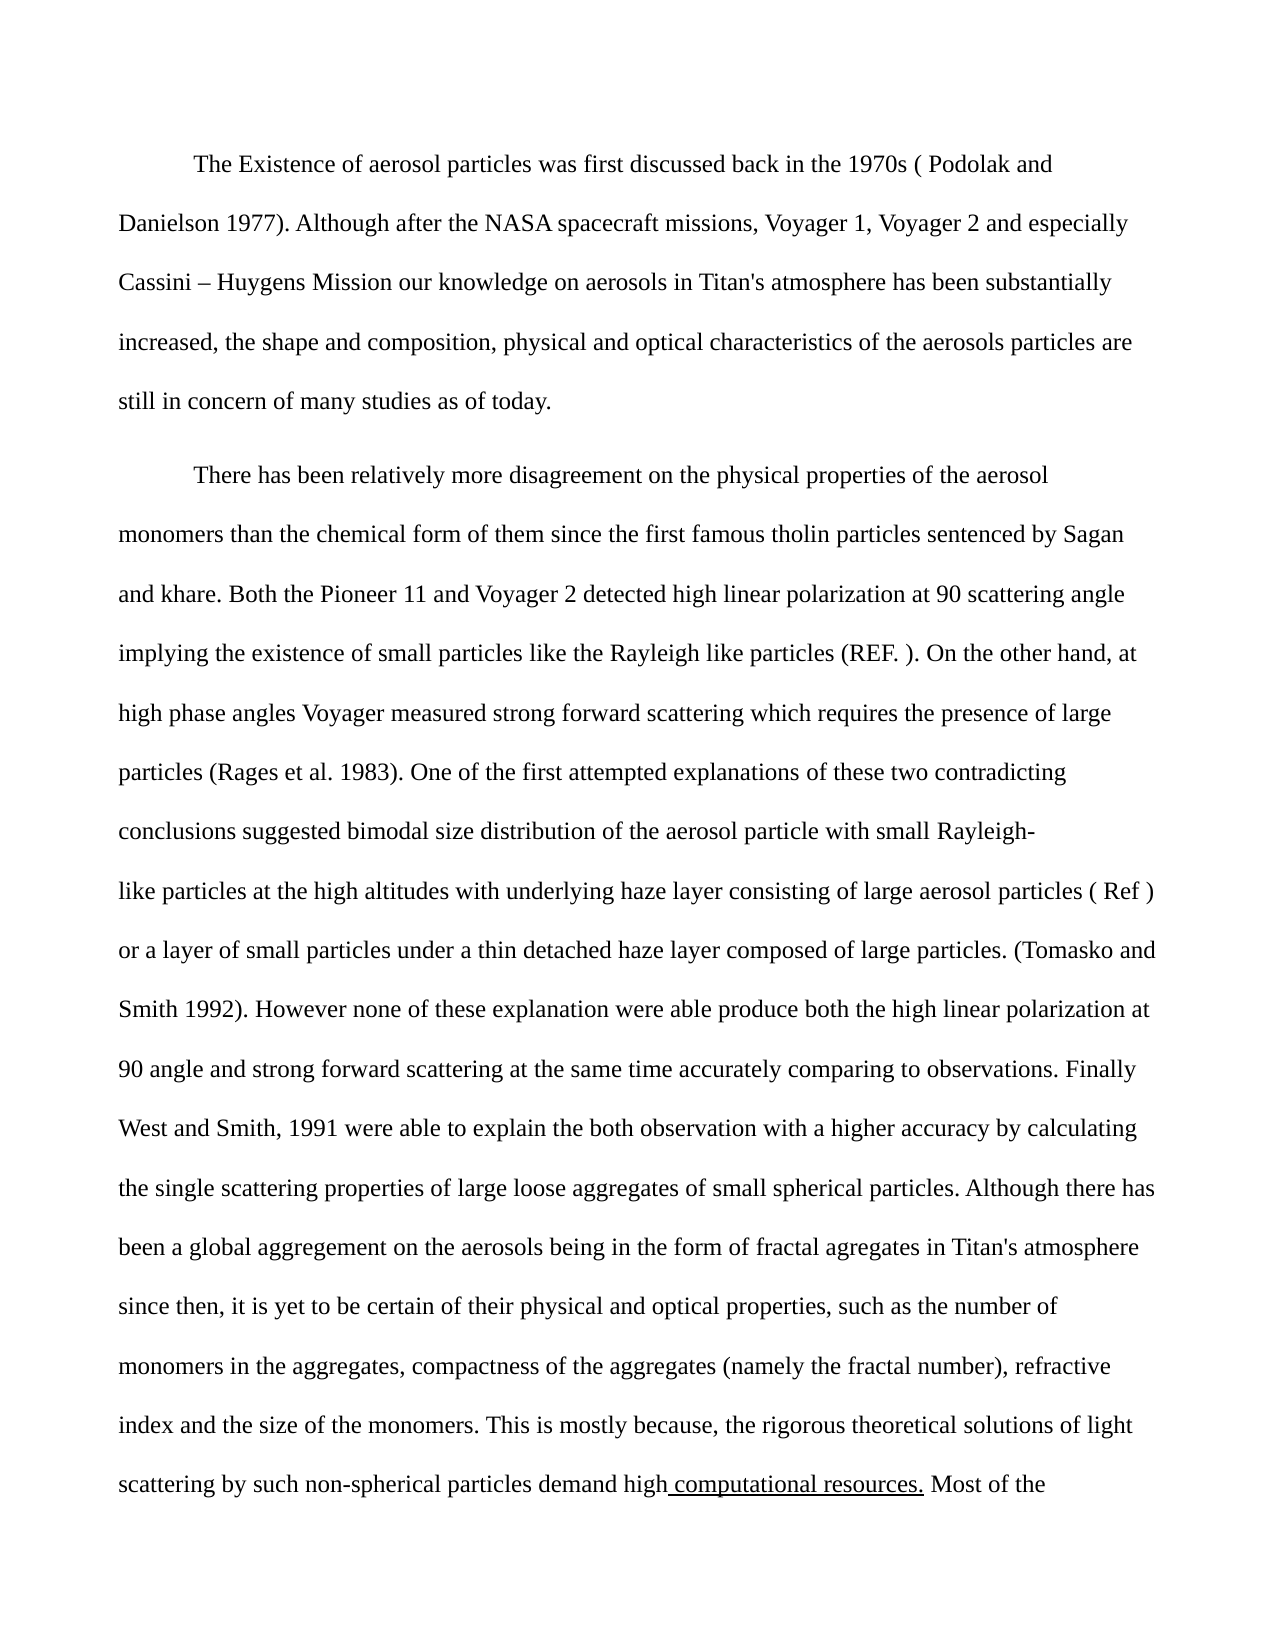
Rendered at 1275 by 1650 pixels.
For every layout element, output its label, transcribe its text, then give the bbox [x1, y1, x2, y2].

text The Existence of aerosol particles was first discussed back in the 1970s ( Podolak and Danielson 1977). Although after the NASA spacecraft missions, Voyager 1, Voyager 2 and especially Cassini – Huygens Mission our knowledge on aerosols in Titan's atmosphere has been substantially increased, the shape and composition, physical and optical characteristics of the aerosols particles are still in concern of many studies as of today. [118, 118, 1157, 415]
text There has been relatively more disagreement on the physical properties of the aerosol monomers than the chemical form of them since the first famous tholin particles sentenced by Sagan and khare. Both the Pioneer 11 and Voyager 2 detected high linear polarization at 90 scattering angle implying the existence of small particles like the Rayleigh like particles (REF. ). On the other hand, at high phase angles Voyager measured strong forward scattering which requires the presence of large particles (Rages et al. 1983). One of the first attempted explanations of these two contradicting conclusions suggested bimodal size distribution of the aerosol particle with small Rayleigh-like particles at the high altitudes with underlying haze layer consisting of large aerosol particles ( Ref ) or a layer of small particles under a thin detached haze layer composed of large particles. (Tomasko and Smith 1992). However none of these explanation were able produce both the high linear polarization at 90 angle and strong forward scattering at the same time accurately comparing to observations. Finally West and Smith, 1991 were able to explain the both observation with a higher accuracy by calculating the single scattering properties of large loose aggregates of small spherical particles. Although there has been a global aggregement on the aerosols being in the form of fractal agregates in Titan's atmosphere since then, it is yet to be certain of their physical and optical properties, such as the number of monomers in the aggregates, compactness of the aggregates (namely the fractal number), refractive index and the size of the monomers. This is mostly because, the rigorous theoretical solutions of light scattering by such non-spherical particles demand high computational resources. Most of the [118, 429, 1157, 1498]
